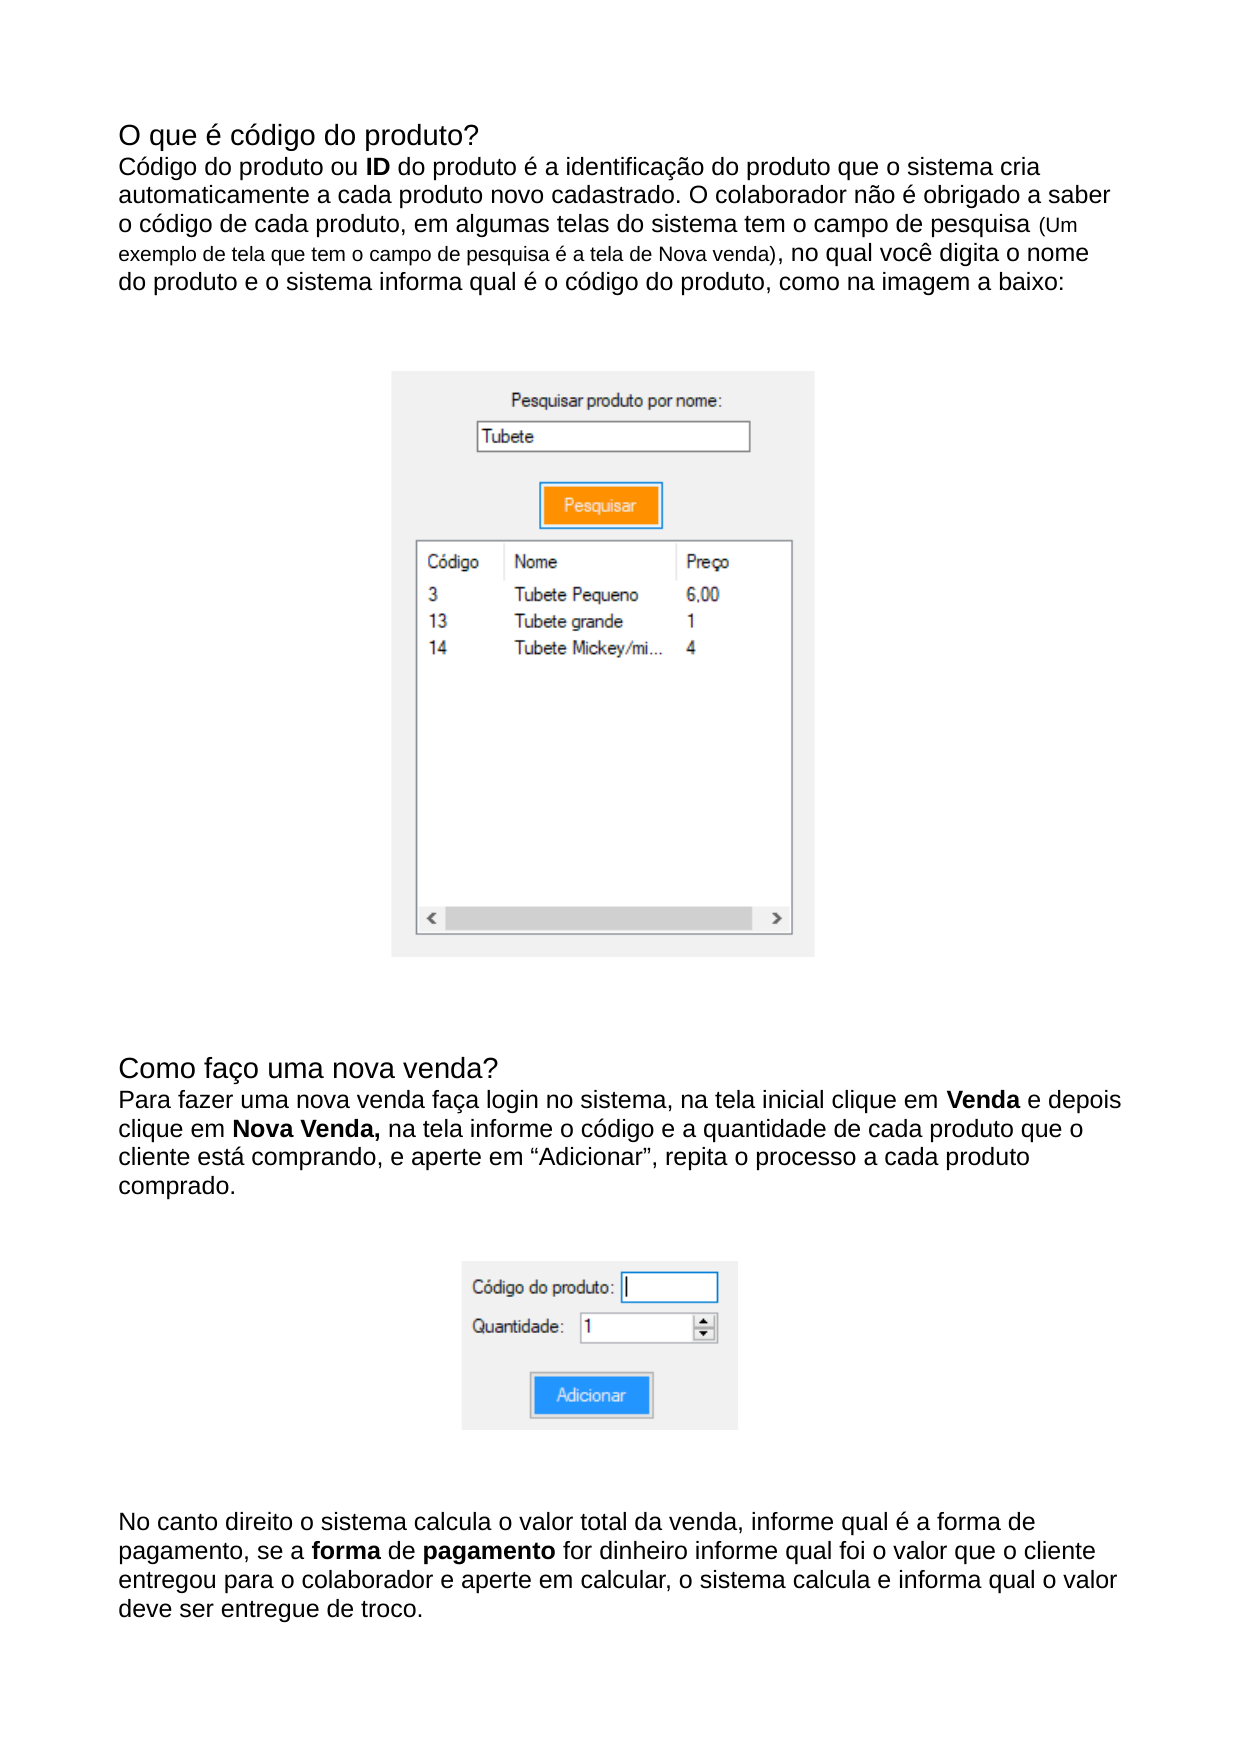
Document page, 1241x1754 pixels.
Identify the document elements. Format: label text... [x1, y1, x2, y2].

picture [461, 1261, 739, 1430]
text O que é código do produto? Código do produto ou ID do produto é a identificação do produto que o sistema cria automaticamente a cada produto novo cadastrado. O colaborador não é obrigado a saber o código de cada produto, em algumas telas do sistema tem o campo de pesquisa (Um exemplo de tela que tem o campo de pesquisa é a tela de Nova venda), no qual você digita o nome do produto e o sistema informa qual é o código do produto, como na imagem a baixo: [118, 118, 1122, 295]
text Como faço uma nova venda? Para fazer uma nova venda faça login no sistema, na tela inicial clique em Venda e depois clique em Nova Venda, na tela informe o código e a quantidade de cada produto que o cliente está comprando, e aperte em “Adicionar”, repita o processo a cada produto comprado. [118, 1051, 1122, 1200]
picture [391, 371, 815, 957]
text No canto direito o sistema calcula o valor total da venda, informe qual é a forma de pagamento, se a forma de pagamento for dinheiro informe qual foi o valor que o cliente entregou para o colaborador e aperte em calcular, o sistema calcula e informa qual o valor deve ser entregue de troco. [118, 1507, 1122, 1622]
